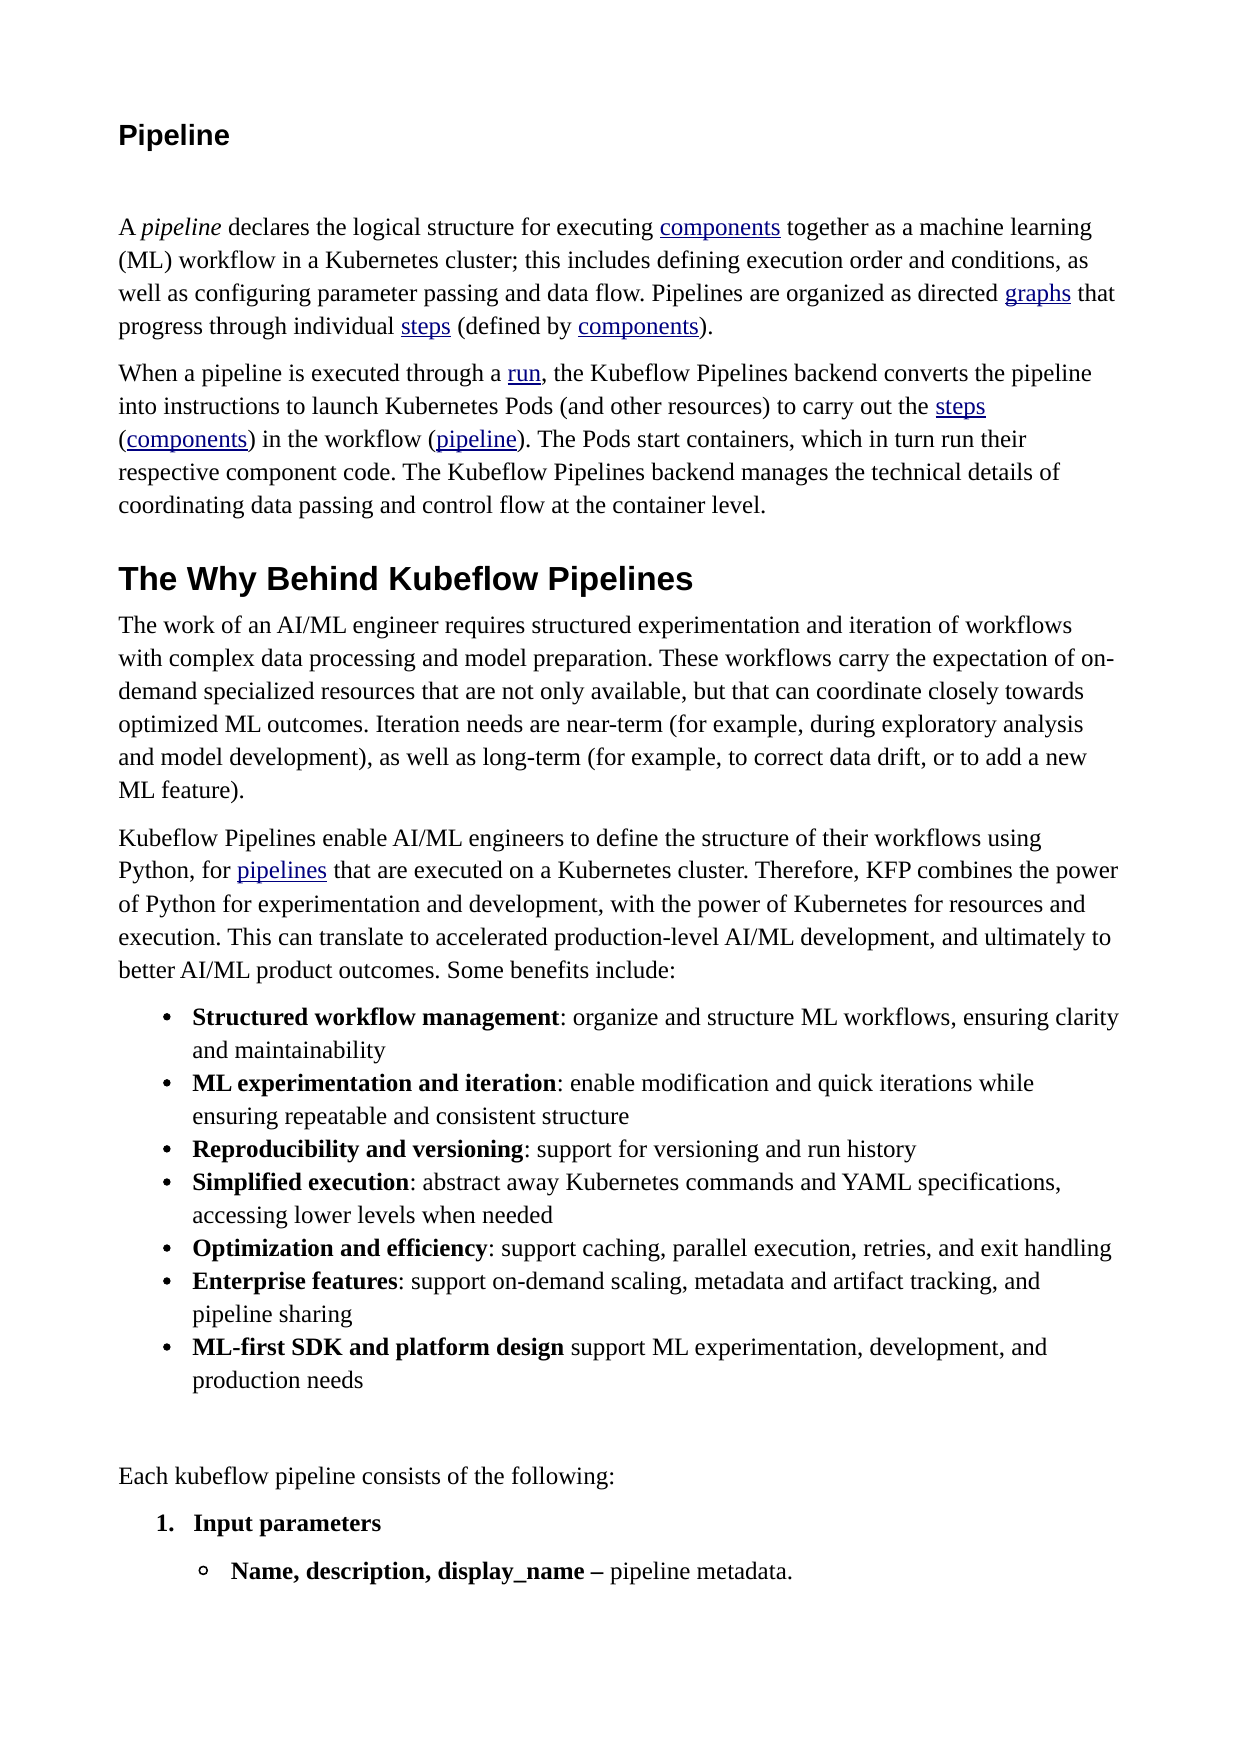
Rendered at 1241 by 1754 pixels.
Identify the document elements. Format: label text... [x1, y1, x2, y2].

subtitle Pipeline [118, 118, 1122, 152]
text The work of an AI/ML engineer requires structured experimentation and iteration of workflows with complex data processing and model preparation. These workflows carry the expectation of on-demand specialized resources that are not only available, but that can coordinate closely towards optimized ML outcomes. Iteration needs are near-term (for example, during exploratory analysis and model development), as well as long-term (for example, to correct data drift, or to add a new ML feature). [118, 610, 1122, 804]
text Each kubeflow pipeline consists of the following: [118, 1461, 1122, 1489]
list Reproducibility and versioning: support for versioning and run history [162, 1134, 1122, 1163]
list ML-first SDK and platform design support ML experimentation, development, and production needs [162, 1332, 1122, 1394]
list Enterprise features: support on-demand scaling, metadata and artifact tracking, and pipeline sharing [162, 1266, 1122, 1328]
list Structured workflow management: organize and structure ML workflows, ensuring clarity and maintainability [162, 1002, 1122, 1064]
list ML experimentation and iteration: enable modification and quick iterations while ensuring repeatable and consistent structure [162, 1068, 1122, 1130]
text When a pipeline is executed through a run, the Kubeflow Pipelines backend converts the pipeline into instructions to launch Kubernetes Pods (and other resources) to carry out the steps (components) in the workflow (pipeline). The Pods start containers, which in turn run their respective component code. The Kubeflow Pipelines backend manages the technical details of coordinating data passing and control flow at the container level. [118, 358, 1122, 519]
list Input parameters [156, 1508, 1122, 1537]
list Name, description, display_name – pipeline metadata. [193, 1556, 1122, 1585]
subtitle The Why Behind Kubeflow Pipelines [118, 559, 1122, 597]
list Simplified execution: abstract away Kubernetes commands and YAML specifications, accessing lower levels when needed [162, 1167, 1122, 1229]
text Kubeflow Pipelines enable AI/ML engineers to define the structure of their workflows using Python, for pipelines that are executed on a Kubernetes cluster. Therefore, KFP combines the power of Python for experimentation and development, with the power of Kubernetes for resources and execution. This can translate to accelerated production-level AI/ML development, and ultimately to better AI/ML product outcomes. Some benefits include: [118, 823, 1122, 983]
text A pipeline declares the logical structure for executing components together as a machine learning (ML) workflow in a Kubernetes cluster; this includes defining execution order and conditions, as well as configuring parameter passing and data flow. Pipelines are organized as directed graphs that progress through individual steps (defined by components). [118, 212, 1122, 339]
list Optimization and efficiency: support caching, parallel execution, retries, and exit handling [162, 1233, 1122, 1262]
